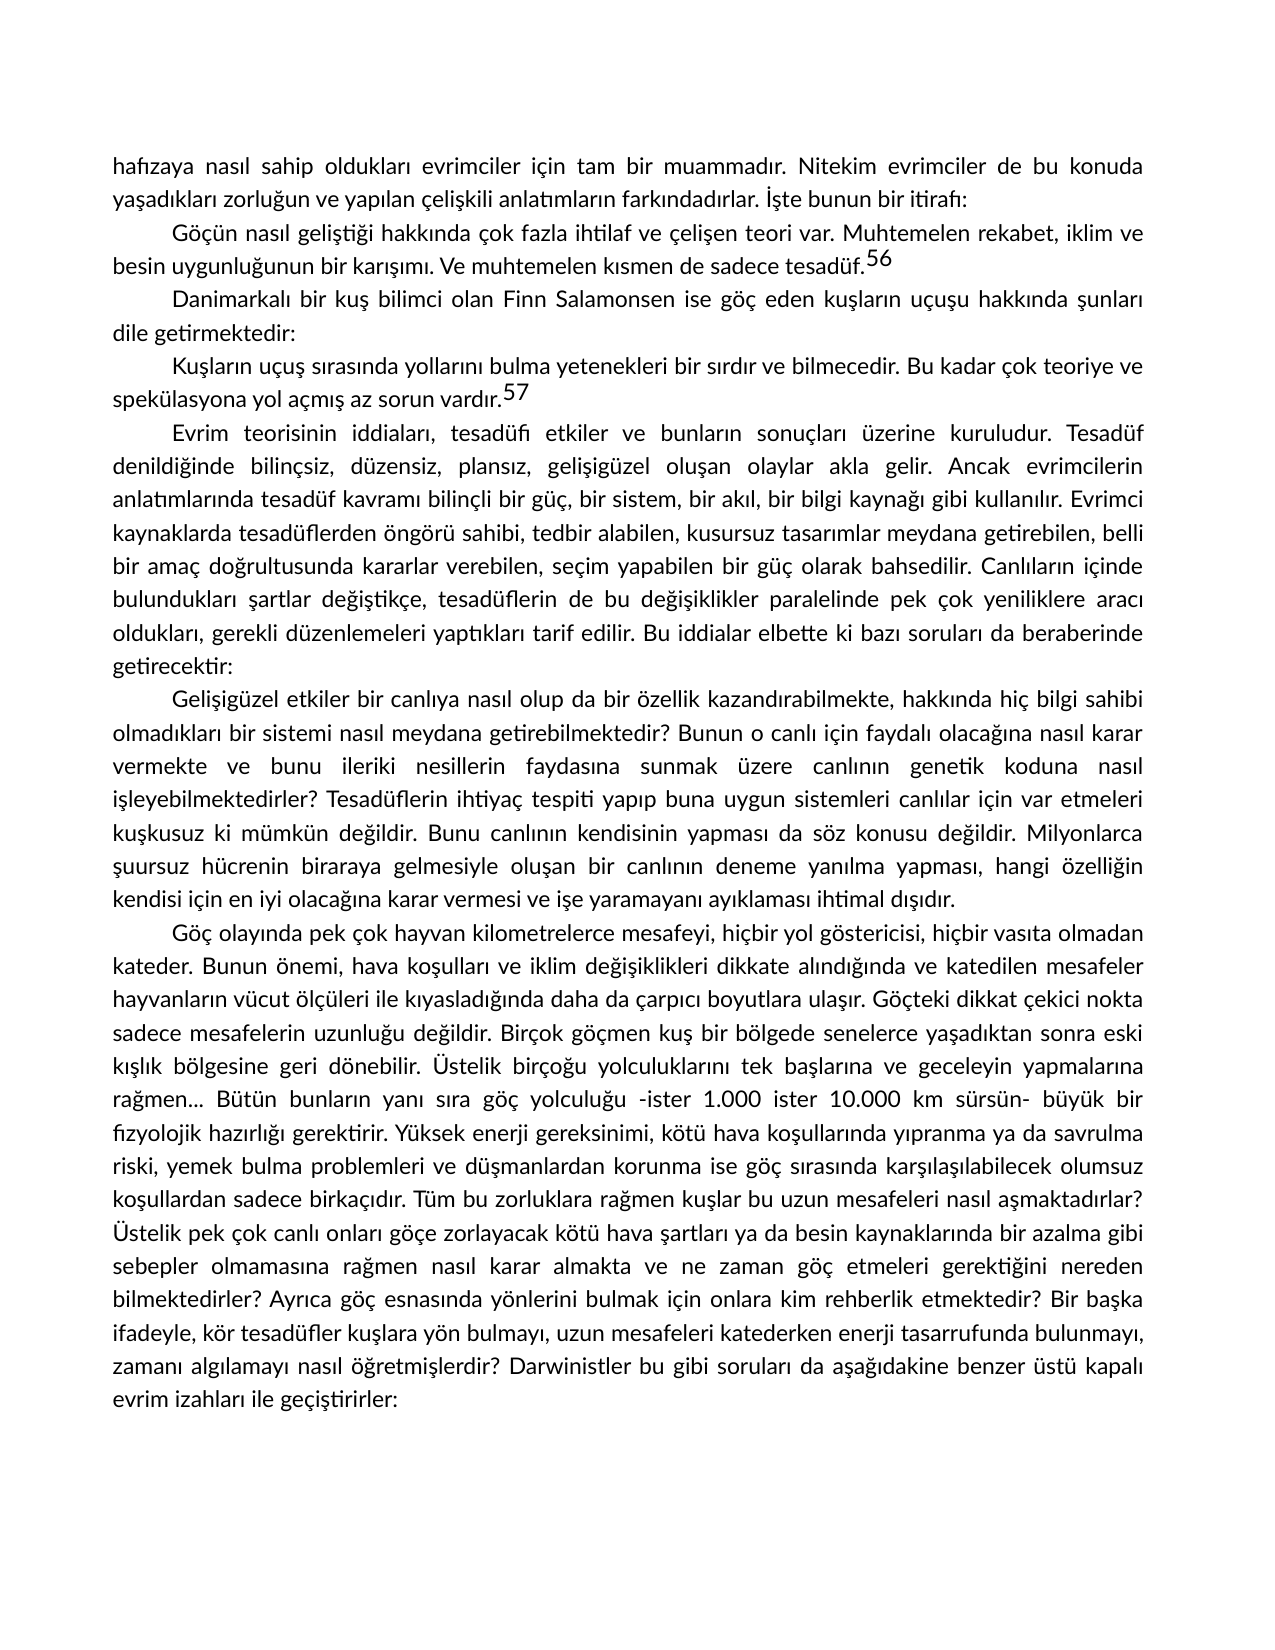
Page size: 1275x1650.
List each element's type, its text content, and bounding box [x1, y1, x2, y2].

text Evrim teorisinin iddiaları, tesadüfi etkiler ve bunların sonuçları üzerine kuruludur. Tesadüf denildiğinde bilinçsiz, düzensiz, plansız, gelişigüzel oluşan olaylar akla gelir. Ancak evrimcilerin anlatımlarında tesadüf kavramı bilinçli bir güç, bir sistem, bir akıl, bir bilgi kaynağı gibi kullanılır. Evrimci kaynaklarda tesadüflerden öngörü sahibi, tedbir alabilen, kusursuz tasarımlar meydana getirebilen, belli bir amaç doğrultusunda kararlar verebilen, seçim yapabilen bir güç olarak bahsedilir. Canlıların içinde bulundukları şartlar değiştikçe, tesadüflerin de bu değişiklikler paralelinde pek çok yeniliklere aracı oldukları, gerekli düzenlemeleri yaptıkları tarif edilir. Bu iddialar elbette ki bazı soruları da beraberinde getirecektir: [112, 414, 1145, 681]
text Göç olayında pek çok hayvan kilometrelerce mesafeyi, hiçbir yol göstericisi, hiçbir vasıta olmadan kateder. Bunun önemi, hava koşulları ve iklim değişiklikleri dikkate alındığında ve katedilen mesafeler hayvanların vücut ölçüleri ile kıyasladığında daha da çarpıcı boyutlara ulaşır. Göçteki dikkat çekici nokta sadece mesafelerin uzunluğu değildir. Birçok göçmen kuş bir bölgede senelerce yaşadıktan sonra eski kışlık bölgesine geri dönebilir. Üstelik birçoğu yolculuklarını tek başlarına ve geceleyin yapmalarına rağmen... Bütün bunların yanı sıra göç yolculuğu -ister 1.000 ister 10.000 km sürsün- büyük bir fizyolojik hazırlığı gerektirir. Yüksek enerji gereksinimi, kötü hava koşullarında yıpranma ya da savrulma riski, yemek bulma problemleri ve düşmanlardan korunma ise göç sırasında karşılaşılabilecek olumsuz koşullardan sadece birkaçıdır. Tüm bu zorluklara rağmen kuşlar bu uzun mesafeleri nasıl aşmaktadırlar? Üstelik pek çok canlı onları göçe zorlayacak kötü hava şartları ya da besin kaynaklarında bir azalma gibi sebepler olmamasına rağmen nasıl karar almakta ve ne zaman göç etmeleri gerektiğini nereden bilmektedirler? Ayrıca göç esnasında yönlerini bulmak için onlara kim rehberlik etmektedir? Bir başka ifadeyle, kör tesadüfler kuşlara yön bulmayı, uzun mesafeleri katederken enerji tasarrufunda bulunmayı, zamanı algılamayı nasıl öğretmişlerdir? Darwinistler bu gibi soruları da aşağıdakine benzer üstü kapalı evrim izahları ile geçiştirirler: [112, 914, 1145, 1414]
text Göçün nasıl geliştiği hakkında çok fazla ihtilaf ve çelişen teori var. Muhtemelen rekabet, iklim ve besin uygunluğunun bir karışımı. Ve muhtemelen kısmen de sadece tesadüf.56 [112, 214, 1145, 281]
text Gelişigüzel etkiler bir canlıya nasıl olup da bir özellik kazandırabilmekte, hakkında hiç bilgi sahibi olmadıkları bir sistemi nasıl meydana getirebilmektedir? Bunun o canlı için faydalı olacağına nasıl karar vermekte ve bunu ileriki nesillerin faydasına sunmak üzere canlının genetik koduna nasıl işleyebilmektedirler? Tesadüflerin ihtiyaç tespiti yapıp buna uygun sistemleri canlılar için var etmeleri kuşkusuz ki mümkün değildir. Bunu canlının kendisinin yapması da söz konusu değildir. Milyonlarca şuursuz hücrenin biraraya gelmesiyle oluşan bir canlının deneme yanılma yapması, hangi özelliğin kendisi için en iyi olacağına karar vermesi ve işe yaramayanı ayıklaması ihtimal dışıdır. [112, 681, 1145, 914]
text Kuşların uçuş sırasında yollarını bulma yetenekleri bir sırdır ve bilmecedir. Bu kadar çok teoriye ve spekülasyona yol açmış az sorun vardır.57 [112, 348, 1145, 414]
text Danimarkalı bir kuş bilimci olan Finn Salamonsen ise göç eden kuşların uçuşu hakkında şunları dile getirmektedir: [112, 281, 1145, 348]
text hafızaya nasıl sahip oldukları evrimciler için tam bir muammadır. Nitekim evrimciler de bu konuda yaşadıkları zorluğun ve yapılan çelişkili anlatımların farkındadırlar. İşte bunun bir itirafı: [112, 148, 1145, 214]
